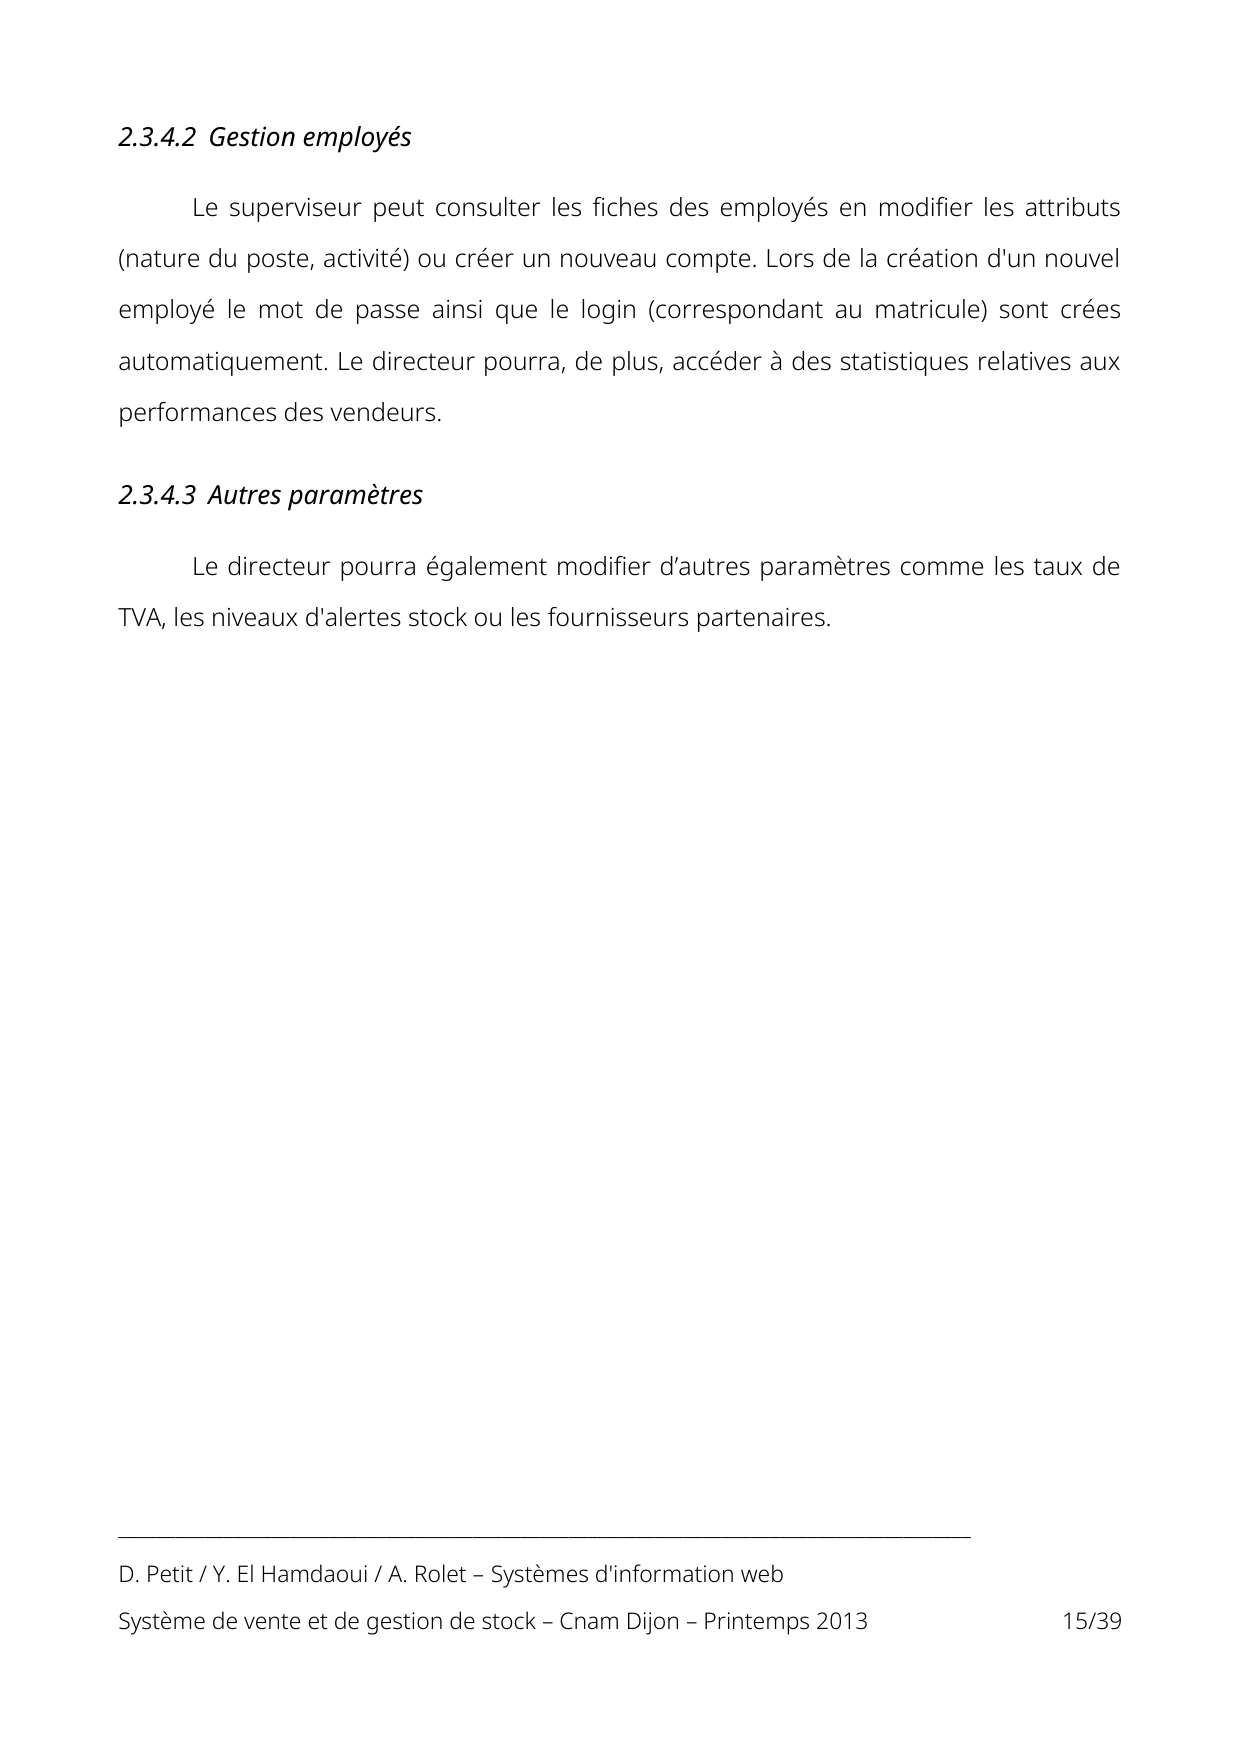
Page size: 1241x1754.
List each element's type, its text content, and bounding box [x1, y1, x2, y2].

text Le superviseur peut consulter les fiches des employés en modifier les attributs (nature du poste, activité) ou créer un nouveau compte. Lors de la création d'un nouvel employé le mot de passe ainsi que le login (correspondant au matricule) sont crées automatiquement. Le directeur pourra, de plus, accéder à des statistiques relatives aux performances des vendeurs. [118, 190, 1122, 428]
text Le directeur pourra également modifier d’autres paramètres comme les taux de TVA, les niveaux d'alertes stock ou les fournisseurs partenaires. [118, 548, 1122, 633]
subtitle Gestion employés [118, 118, 1122, 154]
subtitle Autres paramètres [118, 476, 1122, 512]
